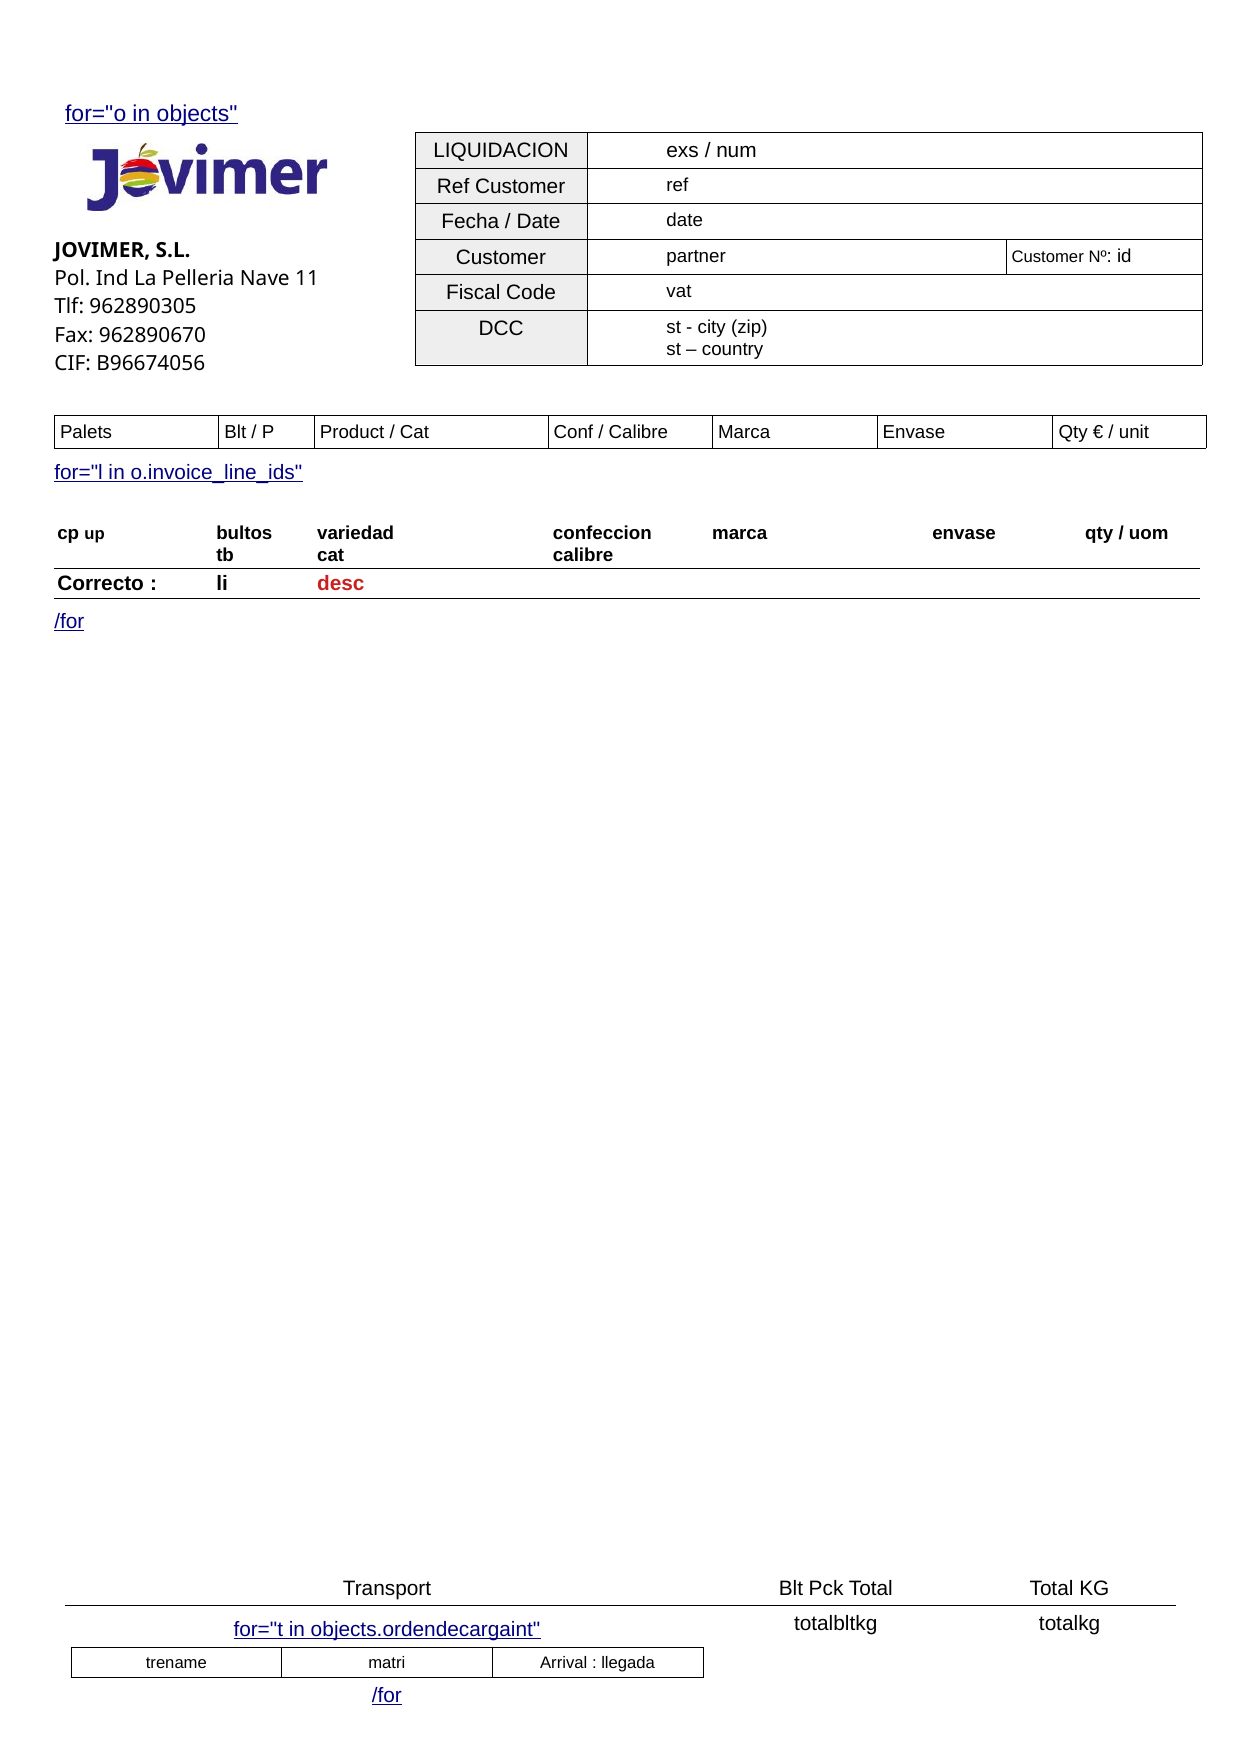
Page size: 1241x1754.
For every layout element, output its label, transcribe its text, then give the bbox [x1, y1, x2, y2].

text for="o in objects" [65, 100, 1175, 127]
table_cell st - city (zip) st – country [588, 311, 1202, 364]
table_cell vat [588, 275, 1202, 310]
table_header Envase [878, 416, 1052, 448]
table_header confeccion calibre [550, 519, 709, 568]
table_header qty / uom [1053, 519, 1200, 568]
table_cell /for [48, 604, 1212, 639]
table_header variedad cat [314, 519, 550, 568]
picture [87, 143, 328, 211]
table_header Marca [713, 416, 877, 448]
table_header Blt / P [219, 416, 314, 448]
table_cell li [213, 569, 314, 598]
table_header marca [709, 519, 875, 568]
table_cell Fiscal Code [416, 275, 587, 310]
table_header Product / Cat [315, 416, 548, 448]
table_cell desc [314, 569, 1200, 598]
table_cell Correcto : [54, 569, 213, 598]
table_header Conf / Calibre [549, 416, 712, 448]
table_header Palets [55, 416, 218, 448]
table_header exs / num [588, 133, 1202, 168]
table_cell Customer [416, 240, 587, 274]
table_cell DCC [416, 311, 587, 364]
table_cell partner [588, 240, 1006, 274]
table_header Qty € / unit [1053, 416, 1206, 448]
table_cell Fecha / Date [416, 204, 587, 239]
table_header JOVIMER, S.L. Pol. Ind La Pelleria Nave 11 Tlf: 962890305 Fax: 962890670 CIF: B96674056 [48, 127, 409, 383]
table_header [48, 409, 1212, 454]
table_header LIQUIDACION [416, 133, 587, 168]
table_cell Customer Nº: id [1007, 240, 1202, 274]
table_cell ref [588, 169, 1202, 203]
table_cell for="l in o.invoice_line_ids" [48, 454, 1212, 489]
table_cell Ref Customer [416, 169, 587, 203]
table_cell [48, 489, 1212, 604]
table_header envase [875, 519, 1053, 568]
table_header [409, 127, 1208, 383]
table_header bultos tb [213, 519, 314, 568]
table_cell date [588, 204, 1202, 239]
table_header cp up [54, 519, 213, 568]
